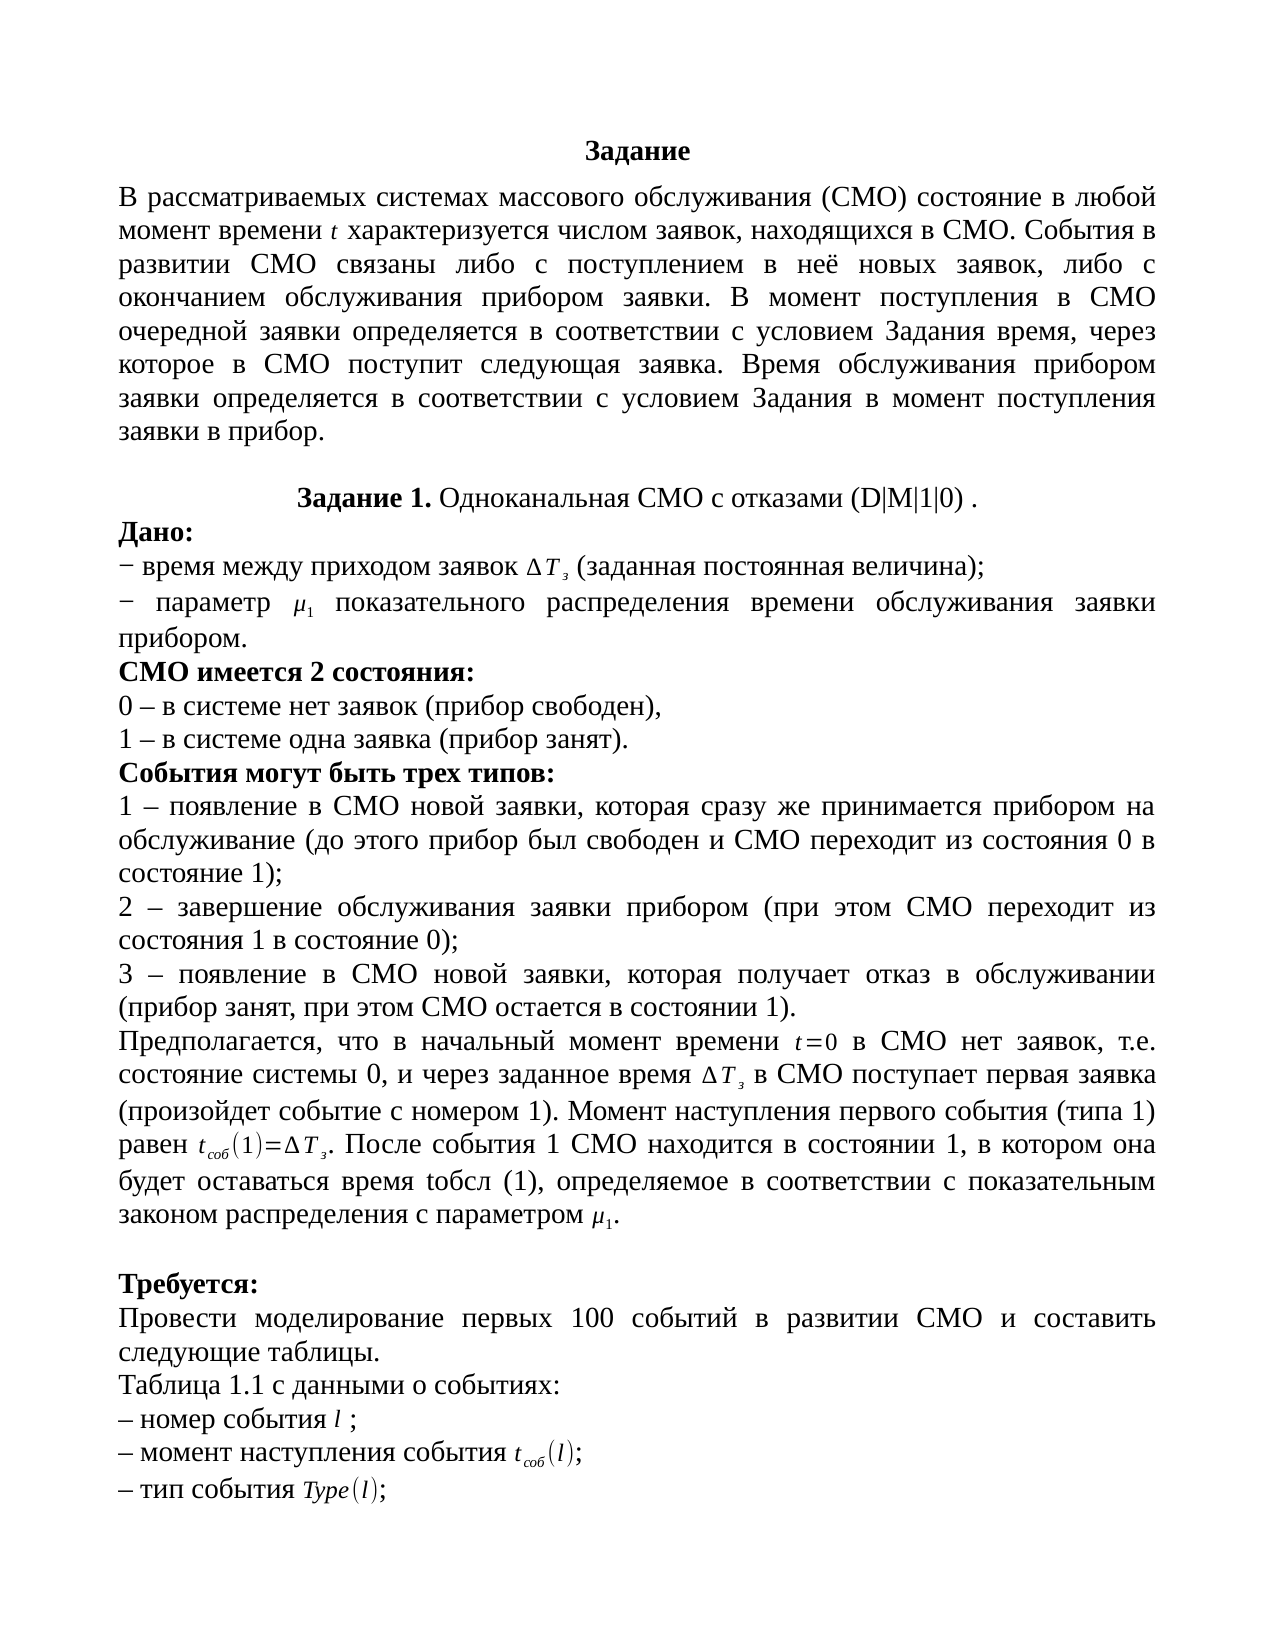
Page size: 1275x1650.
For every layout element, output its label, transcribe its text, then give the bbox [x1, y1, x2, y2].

text Предполагается, что в начальный момент времени в СМО нет заявок, т.е. состояние системы 0, и через заданное время в СМО поступает первая заявка (произойдет событие с номером 1). Момент наступления первого события (типа 1) равен . После события 1 СМО находится в состоянии 1, в котором она будет оставаться время tобсл (1), определяемое в соответствии с показательным законом распределения с параметром . [118, 1023, 1157, 1233]
text Таблица 1.1 с данными о событиях: [118, 1367, 1157, 1401]
subtitle Задание [118, 133, 1157, 166]
text Задание 1. Одноканальная СМО с отказами (D|M|1|0) . [118, 481, 1157, 514]
text 1 – в системе одна заявка (прибор занят). [118, 721, 1157, 755]
text 0 – в системе нет заявок (прибор свободен), [118, 688, 1157, 721]
text – тип события ; [118, 1471, 1157, 1505]
text – момент наступления события ; [118, 1434, 1157, 1471]
text 3 – появление в СМО новой заявки, которая получает отказ в обслуживании (прибор занят, при этом СМО остается в состоянии 1). [118, 956, 1157, 1023]
text Провести моделирование первых 100 событий в развитии СМО и составить следующие таблицы. [118, 1300, 1157, 1367]
text События могут быть трех типов: [118, 755, 1157, 788]
text − параметр показательного распределения времени обслуживания заявки прибором. [118, 584, 1157, 654]
text 2 – завершение обслуживания заявки прибором (при этом СМО переходит из состояния 1 в состояние 0); [118, 889, 1157, 956]
text 1 – появление в СМО новой заявки, которая сразу же принимается прибором на обслуживание (до этого прибор был свободен и СМО переходит из состояния 0 в состояние 1); [118, 788, 1157, 889]
text СМО имеется 2 состояния: [118, 654, 1157, 688]
text − время между приходом заявок (заданная постоянная величина); [118, 548, 1157, 584]
text Требуется: [118, 1267, 1157, 1300]
text Дано: [118, 514, 1157, 548]
text В рассматриваемых системах массового обслуживания (СМО) состояние в любой момент времени характеризуется числом заявок, находящихся в СМО. События в развитии СМО связаны либо с поступлением в неё новых заявок, либо с окончанием обслуживания прибором заявки. В момент поступления в СМО очередной заявки определяется в соответствии с условием Задания время, через которое в СМО поступит следующая заявка. Время обслуживания прибором заявки определяется в соответствии с условием Задания в момент поступления заявки в прибор. [118, 179, 1157, 447]
text – номер события ; [118, 1401, 1157, 1434]
